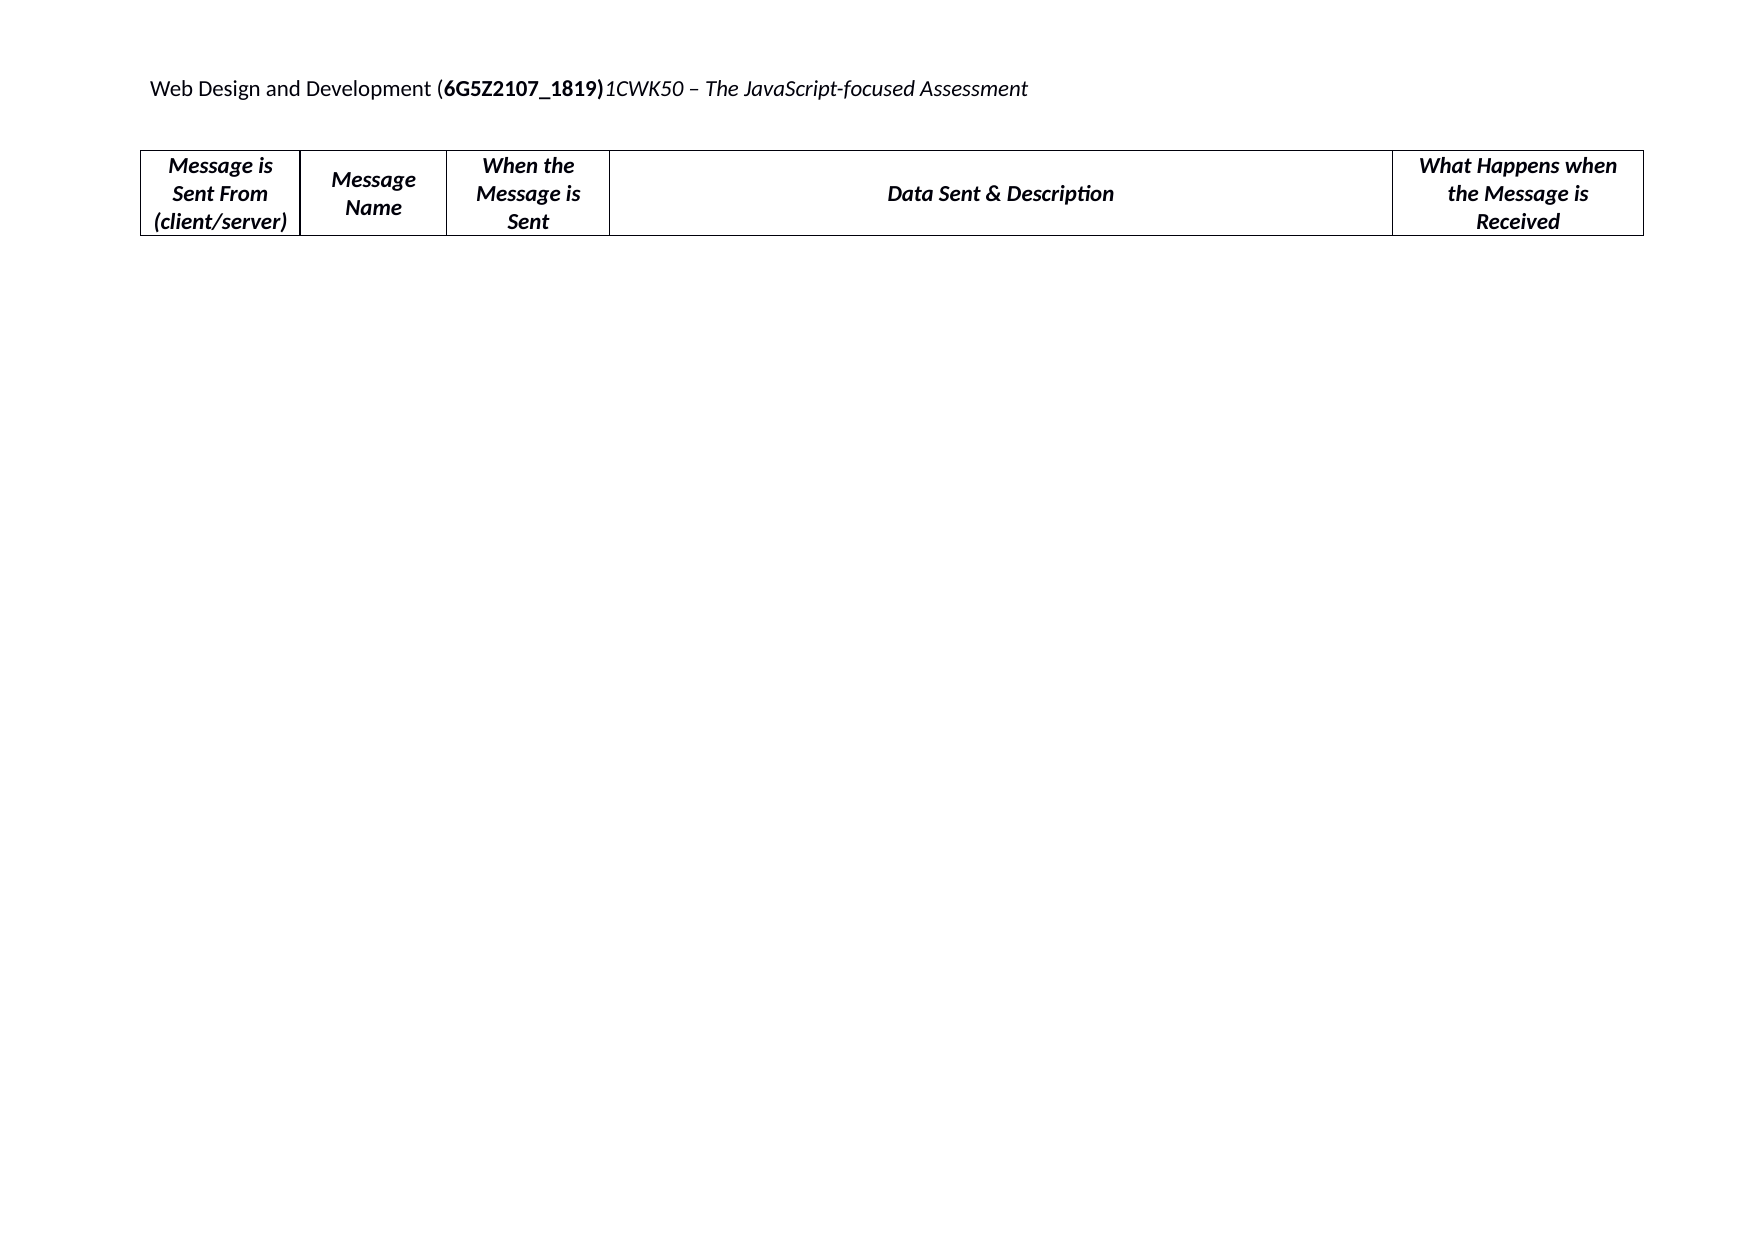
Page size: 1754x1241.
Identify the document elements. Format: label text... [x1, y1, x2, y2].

table_header What Happens when the Message is Received [1393, 151, 1643, 235]
table_header When the Message is Sent [447, 151, 609, 235]
table_header Data Sent & Description [610, 151, 1392, 235]
table_header Message Name [301, 151, 446, 235]
table_header Message is Sent From (client/server) [141, 151, 299, 235]
